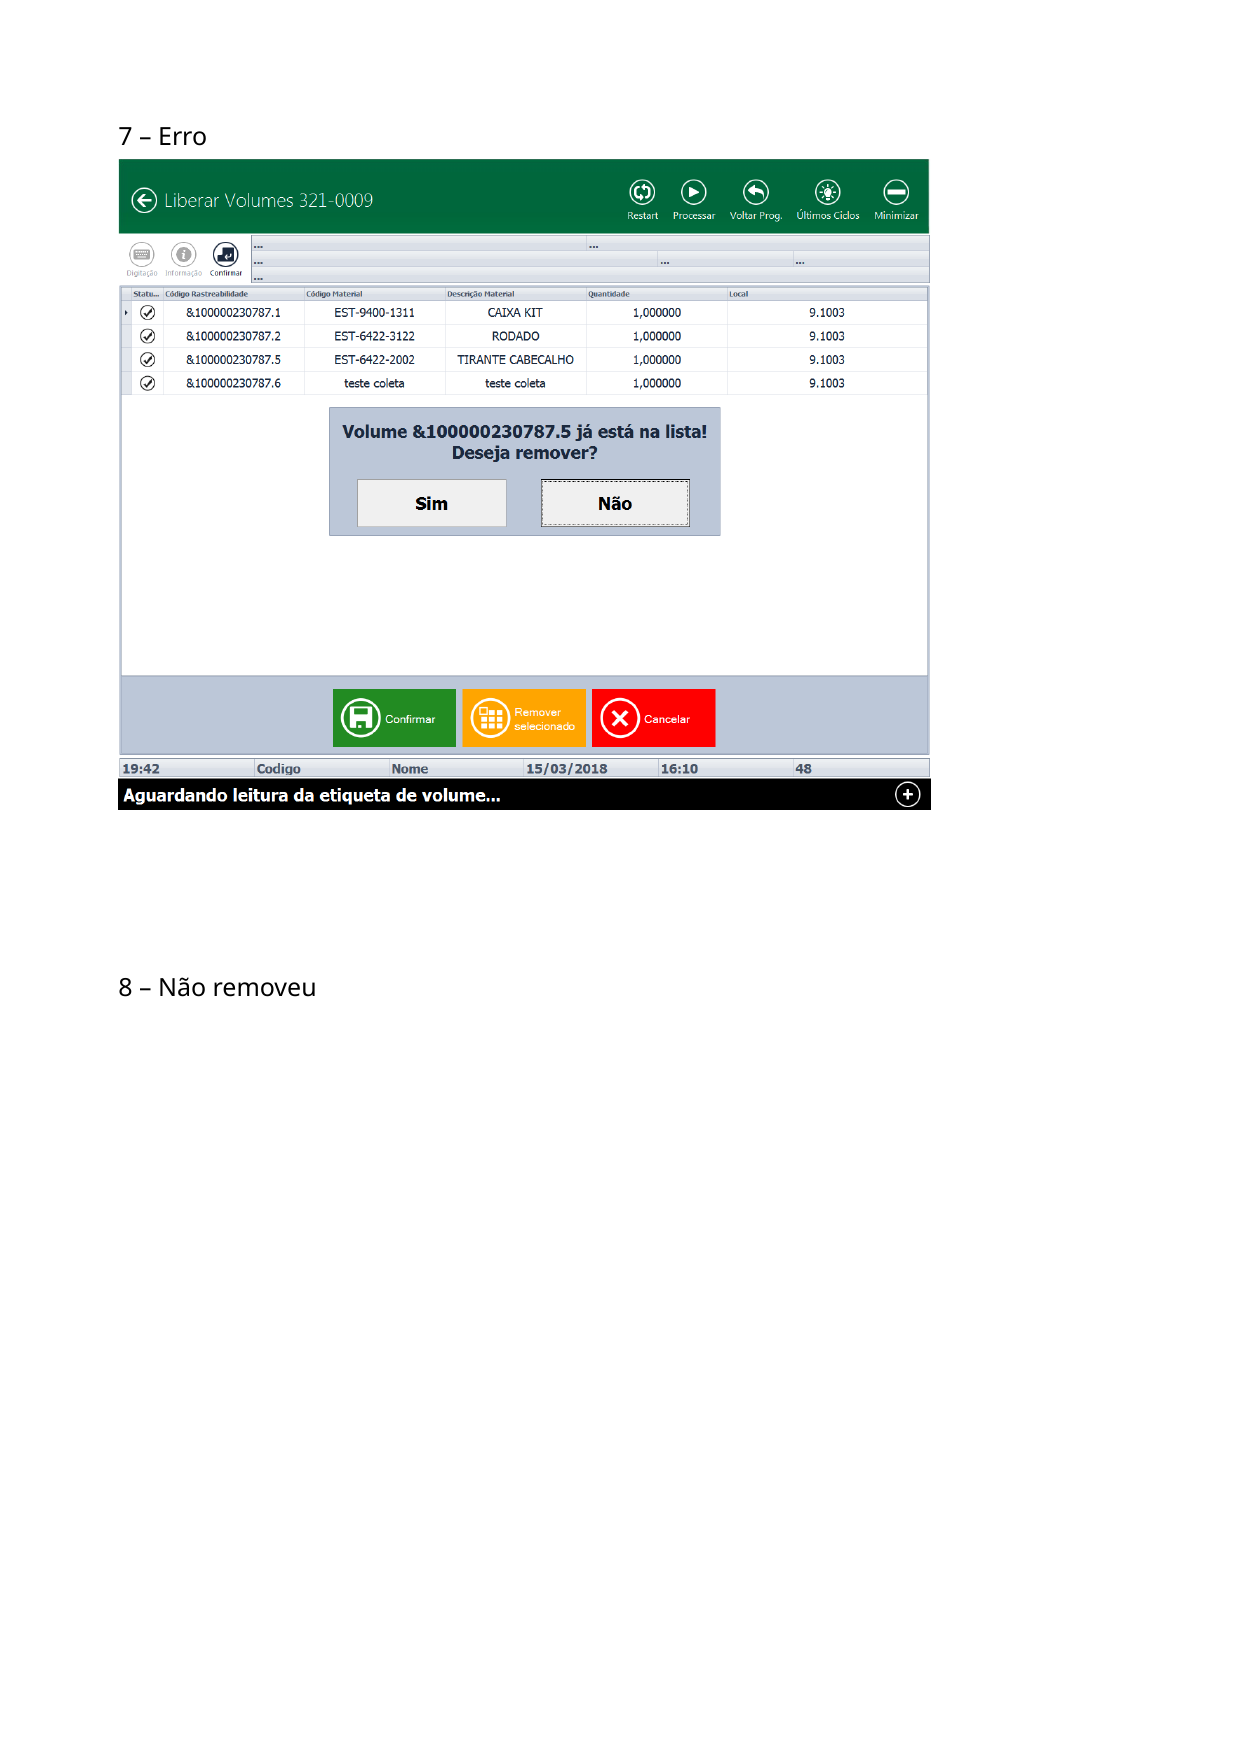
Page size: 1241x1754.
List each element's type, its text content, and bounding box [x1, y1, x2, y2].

picture [118, 159, 931, 810]
text 7 – Erro [118, 118, 1122, 152]
text 8 – Não removeu [118, 970, 1122, 1004]
